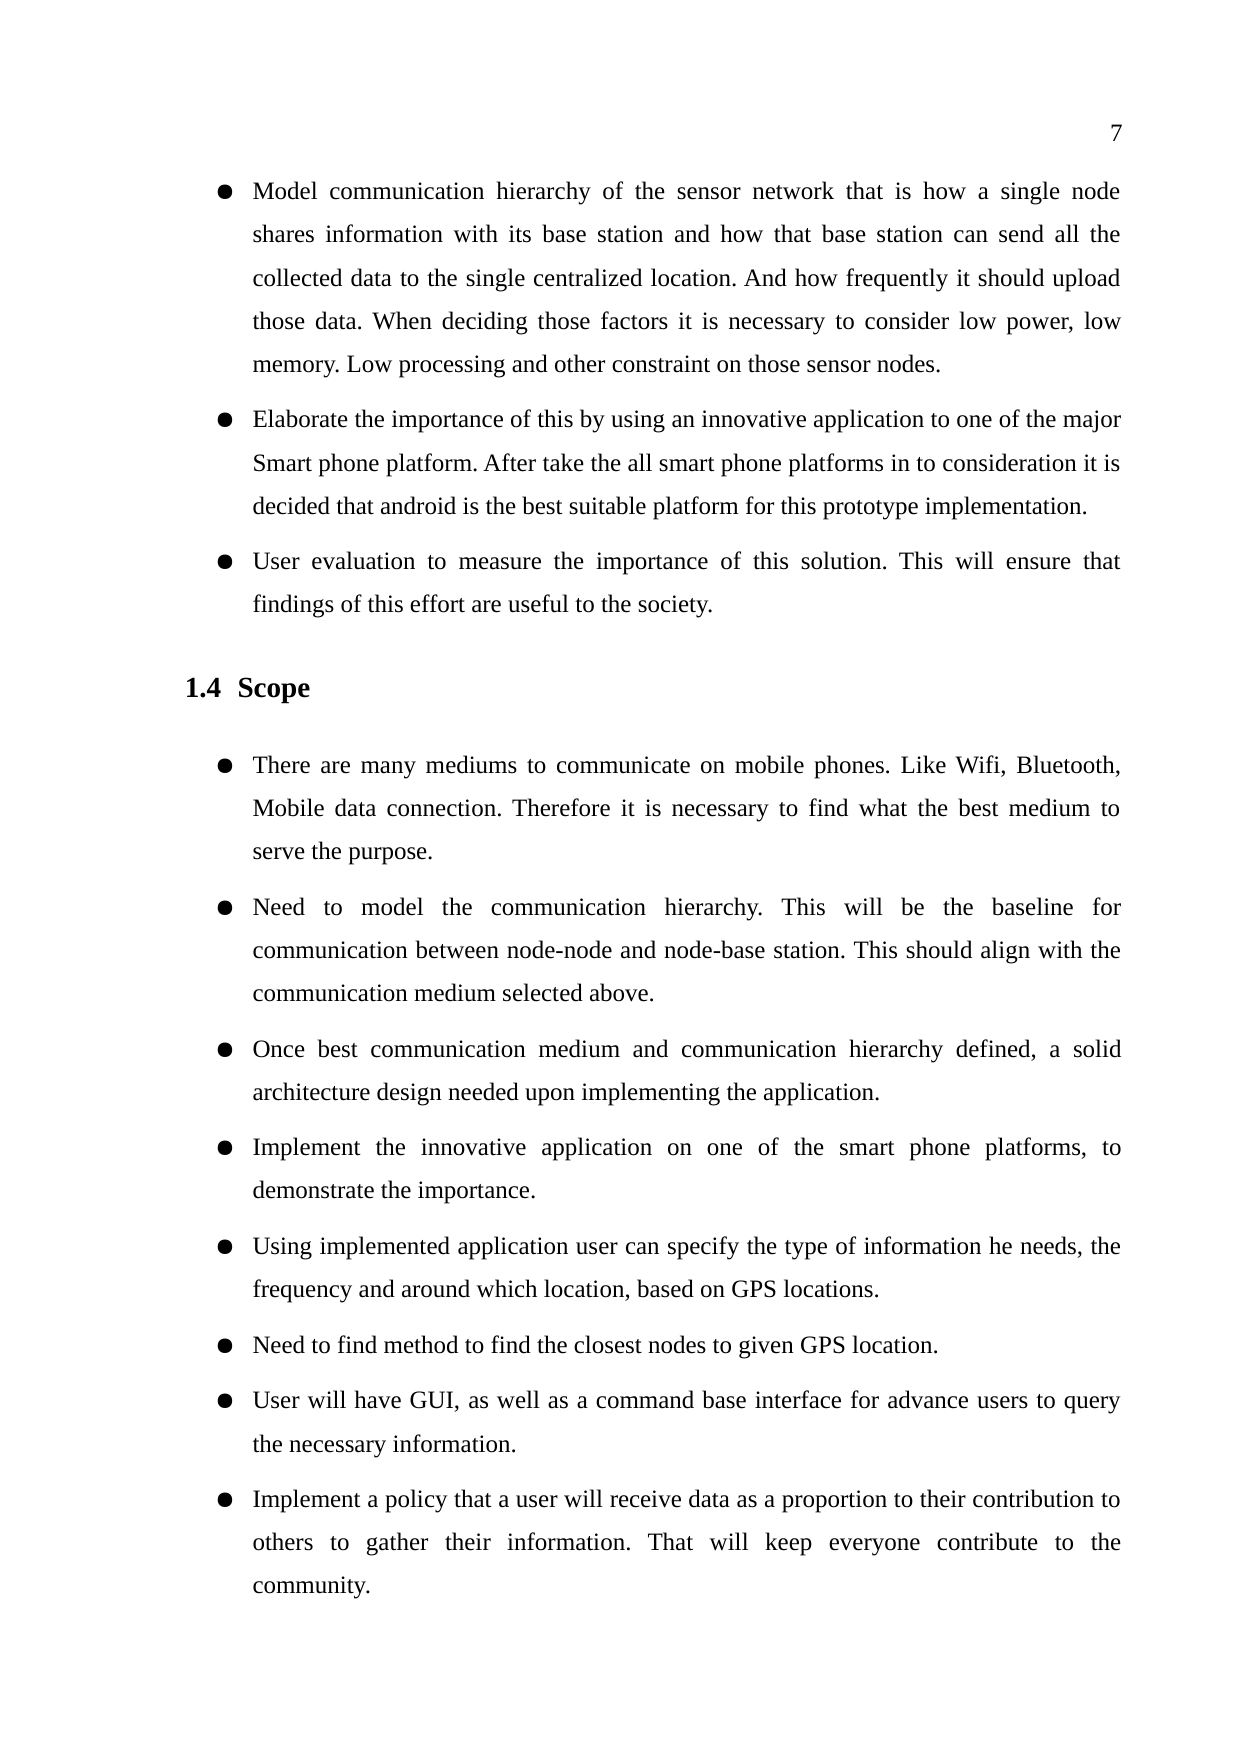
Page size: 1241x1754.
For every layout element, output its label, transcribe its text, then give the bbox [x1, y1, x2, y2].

list Using implemented application user can specify the type of information he needs, the frequency and around which location, based on GPS locations. [215, 1231, 1122, 1303]
subtitle Scope [177, 670, 1122, 703]
list Model communication hierarchy of the sensor network that is how a single node shares information with its base station and how that base station can send all the collected data to the single centralized location. And how frequently it should upload those data. When deciding those factors it is necessary to consider low power, low memory. Low processing and other constraint on those sensor nodes. [215, 176, 1122, 378]
list User will have GUI, as well as a command base interface for advance users to query the necessary information. [215, 1386, 1122, 1457]
list Once best communication medium and communication hierarchy defined, a solid architecture design needed upon implementing the application. [215, 1034, 1122, 1106]
list There are many mediums to communicate on mobile phones. Like Wifi, Bluetooth, Mobile data connection. Therefore it is necessary to find what the best medium to serve the purpose. [215, 750, 1122, 865]
list Elaborate the importance of this by using an innovative application to one of the major Smart phone platform. After take the all smart phone platforms in to consideration it is decided that android is the best suitable platform for this prototype implementation. [215, 404, 1122, 519]
list User evaluation to measure the importance of this solution. This will ensure that findings of this effort are useful to the society. [215, 546, 1122, 618]
list Need to model the communication hierarchy. This will be the baseline for communication between node-node and node-base station. This should align with the communication medium selected above. [215, 892, 1122, 1007]
list Implement the innovative application on one of the smart phone platforms, to demonstrate the importance. [215, 1132, 1122, 1204]
list Implement a policy that a user will receive data as a proportion to their contribution to others to gather their information. That will keep everyone contribute to the community. [215, 1484, 1122, 1599]
list Need to find method to find the closest nodes to given GPS location. [215, 1330, 1122, 1359]
